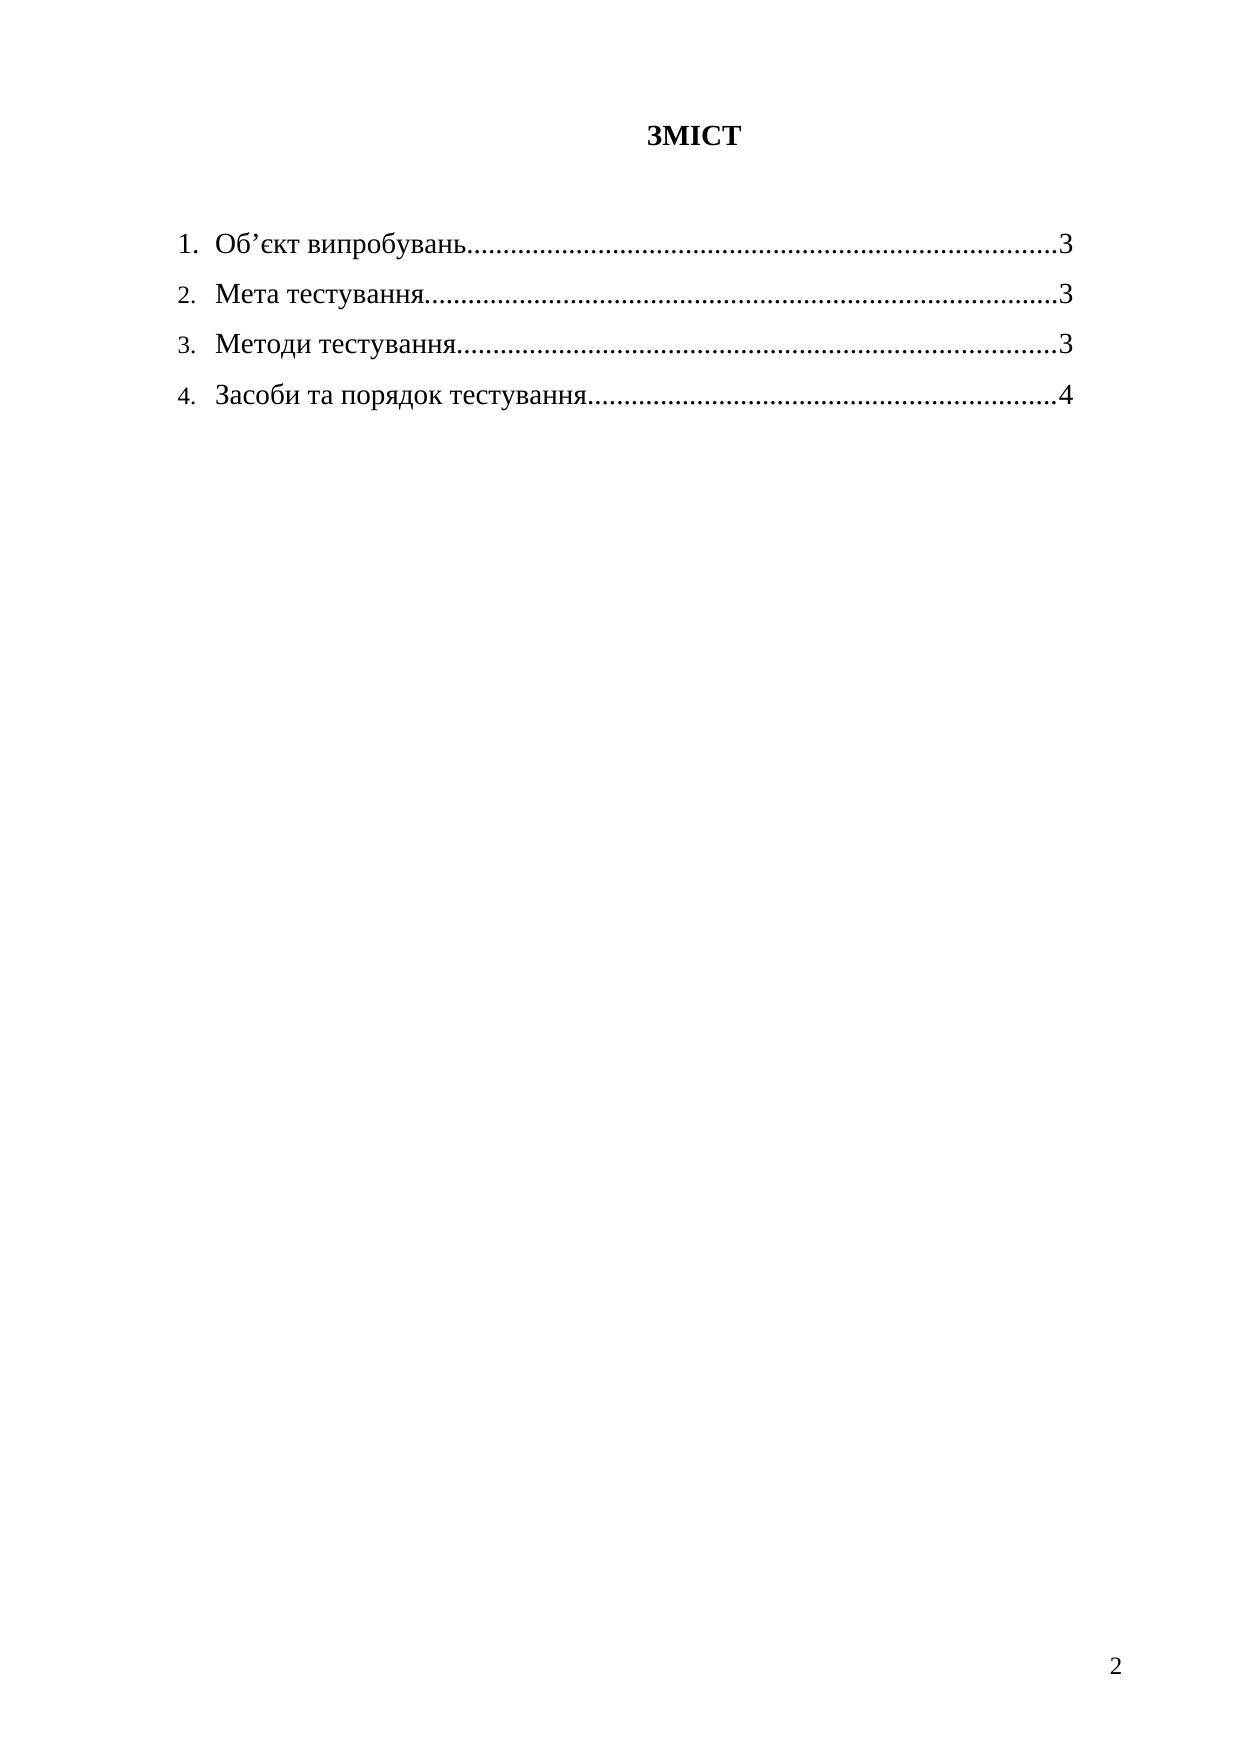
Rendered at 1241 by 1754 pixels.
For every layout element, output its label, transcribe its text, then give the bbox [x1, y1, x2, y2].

list Мета тестування 3 [177, 276, 1122, 310]
list Засоби та порядок тестування 4 [177, 377, 1122, 410]
list Методи тестування 3 [177, 327, 1122, 360]
subtitle ЗМІСТ [266, 118, 1122, 152]
list Об’єкт випробувань 3 [177, 226, 1122, 259]
